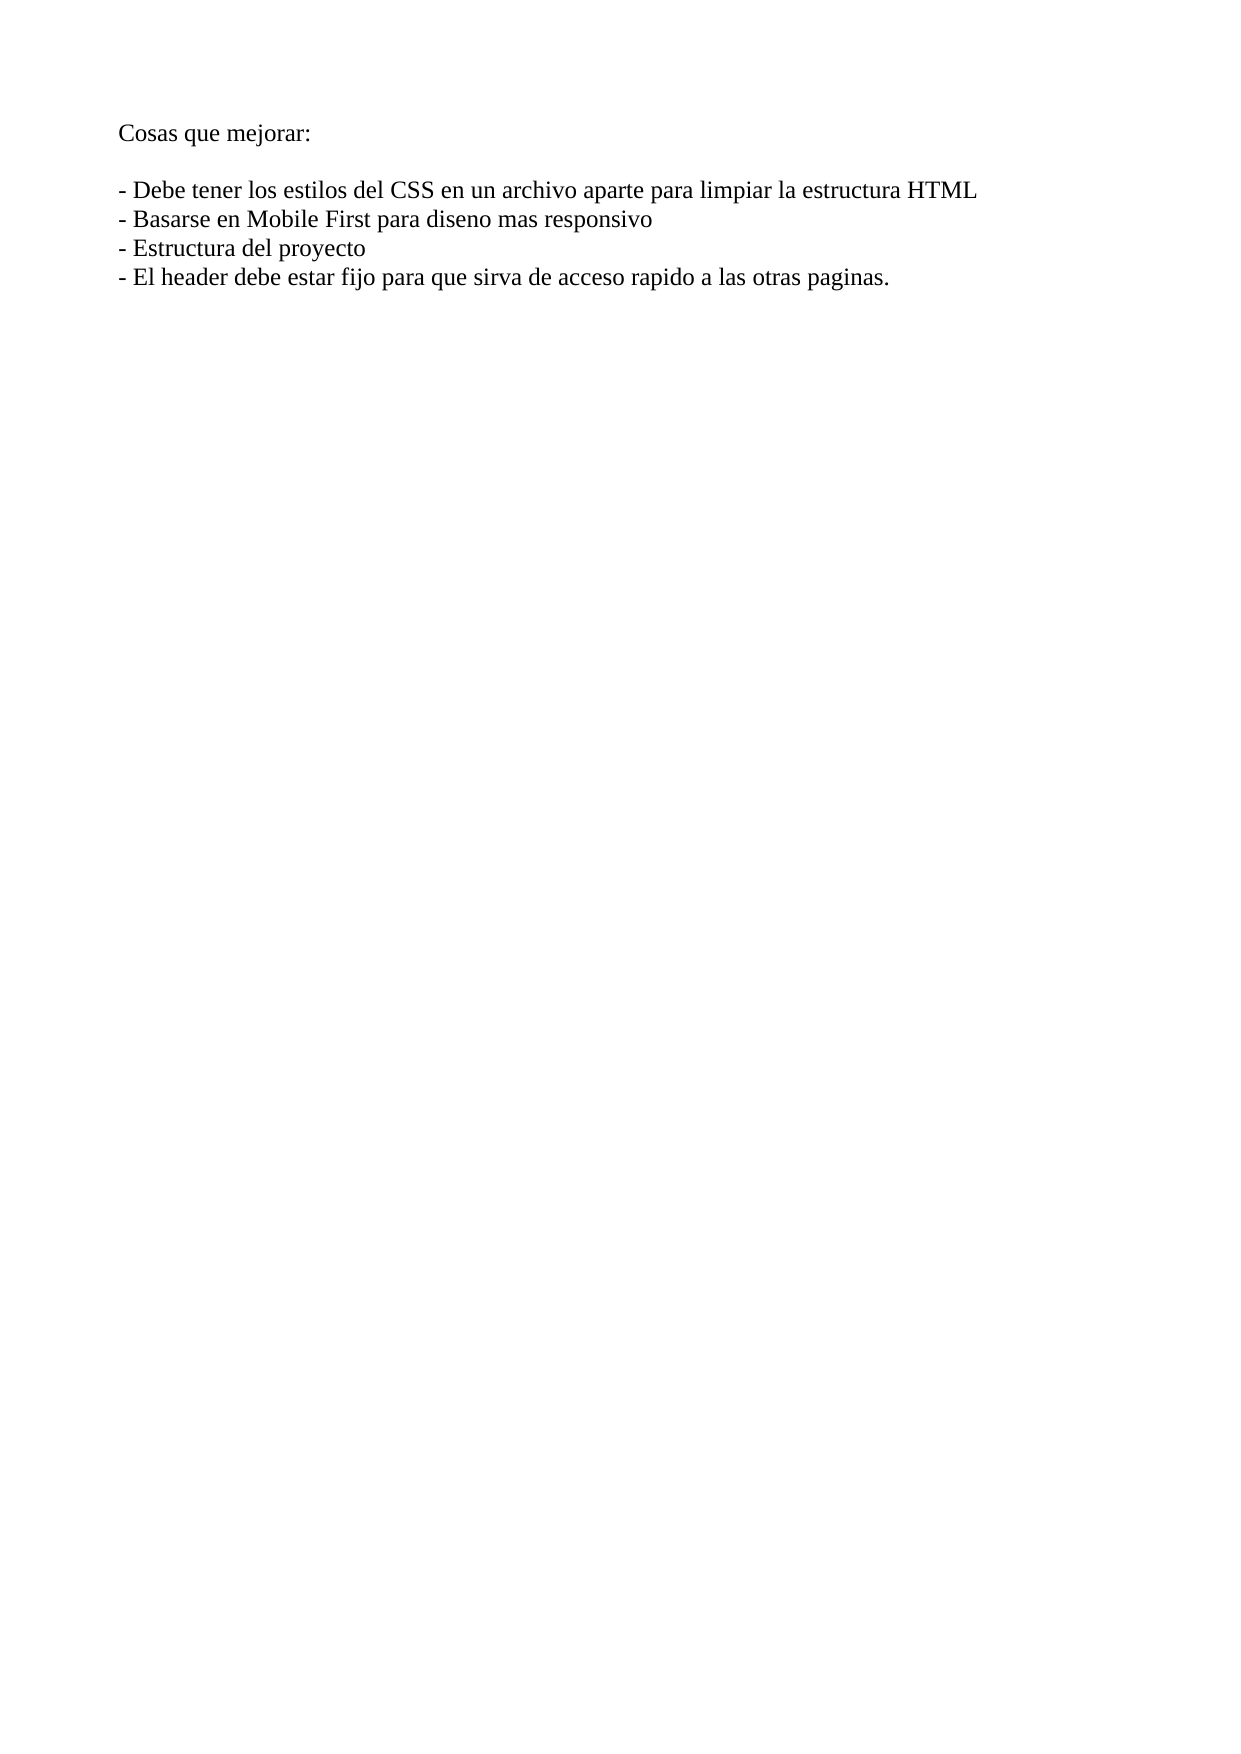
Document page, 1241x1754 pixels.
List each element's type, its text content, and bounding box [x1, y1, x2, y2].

text Cosas que mejorar: [118, 118, 1122, 147]
text - El header debe estar fijo para que sirva de acceso rapido a las otras paginas. [118, 262, 1122, 291]
text - Debe tener los estilos del CSS en un archivo aparte para limpiar la estructura HTML [118, 176, 1122, 204]
text - Basarse en Mobile First para diseno mas responsivo [118, 204, 1122, 233]
text - Estructura del proyecto [118, 233, 1122, 262]
